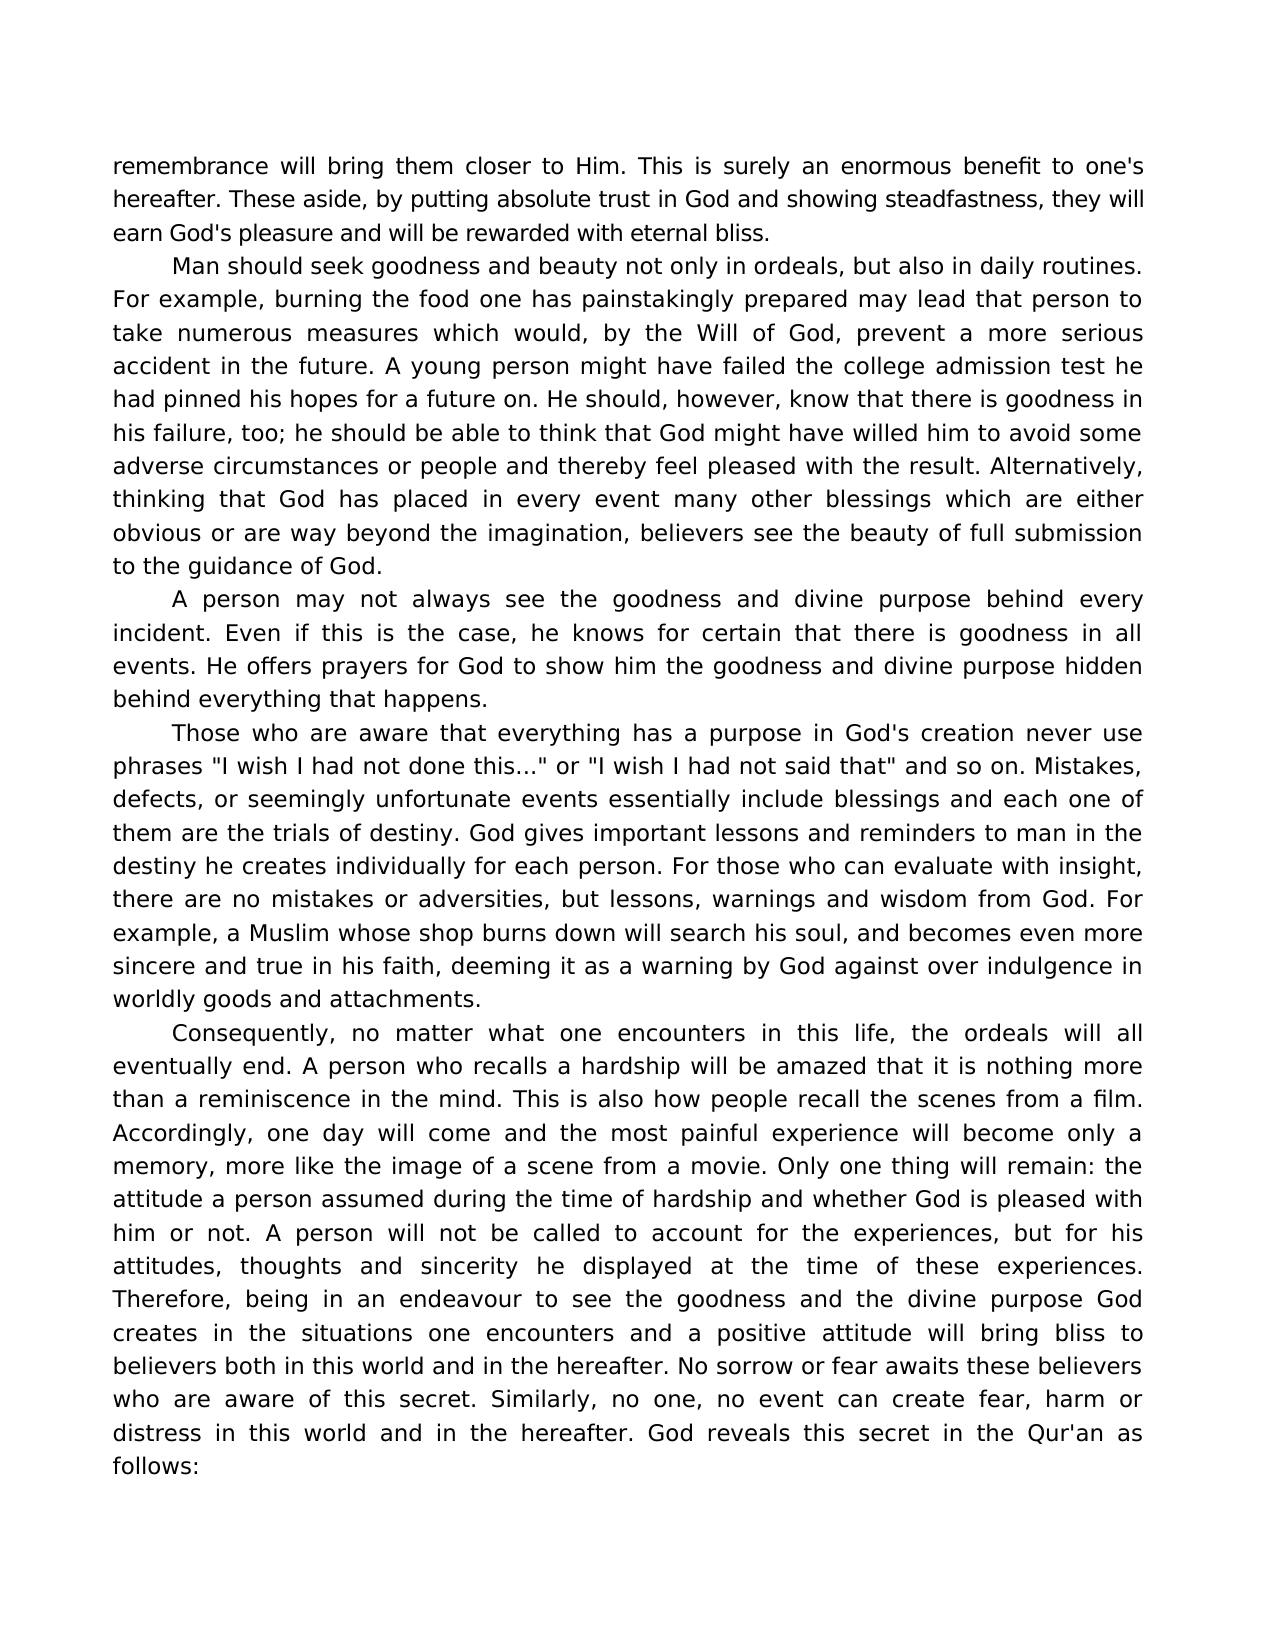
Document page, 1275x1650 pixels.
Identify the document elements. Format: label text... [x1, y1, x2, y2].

text Those who are aware that everything has a purpose in God's creation never use phrases "I wish I had not done this..." or "I wish I had not said that" and so on. Mistakes, defects, or seemingly unfortunate events essentially include blessings and each one of them are the trials of destiny. God gives important lessons and reminders to man in the destiny he creates individually for each person. For those who can evaluate with insight, there are no mistakes or adversities, but lessons, warnings and wisdom from God. For example, a Muslim whose shop burns down will search his soul, and becomes even more sincere and true in his faith, deeming it as a warning by God against over indulgence in worldly goods and attachments. [112, 714, 1145, 1014]
text Man should seek goodness and beauty not only in ordeals, but also in daily routines. For example, burning the food one has painstakingly prepared may lead that person to take numerous measures which would, by the Will of God, prevent a more serious accident in the future. A young person might have failed the college admission test he had pinned his hopes for a future on. He should, however, know that there is goodness in his failure, too; he should be able to think that God might have willed him to avoid some adverse circumstances or people and thereby feel pleased with the result. Alternatively, thinking that God has placed in every event many other blessings which are either obvious or are way beyond the imagination, believers see the beauty of full submission to the guidance of God. [112, 248, 1145, 581]
text Consequently, no matter what one encounters in this life, the ordeals will all eventually end. A person who recalls a hardship will be amazed that it is nothing more than a reminiscence in the mind. This is also how people recall the scenes from a film. Accordingly, one day will come and the most painful experience will become only a memory, more like the image of a scene from a movie. Only one thing will remain: the attitude a person assumed during the time of hardship and whether God is pleased with him or not. A person will not be called to account for the experiences, but for his attitudes, thoughts and sincerity he displayed at the time of these experiences. Therefore, being in an endeavour to see the goodness and the divine purpose God creates in the situations one encounters and a positive attitude will bring bliss to believers both in this world and in the hereafter. No sorrow or fear awaits these believers who are aware of this secret. Similarly, no one, no event can create fear, harm or distress in this world and in the hereafter. God reveals this secret in the Qur'an as follows: [112, 1014, 1145, 1481]
text remembrance will bring them closer to Him. This is surely an enormous benefit to one's hereafter. These aside, by putting absolute trust in God and showing steadfastness, they will earn God's pleasure and will be rewarded with eternal bliss. [112, 148, 1145, 248]
text A person may not always see the goodness and divine purpose behind every incident. Even if this is the case, he knows for certain that there is goodness in all events. He offers prayers for God to show him the goodness and divine purpose hidden behind everything that happens. [112, 581, 1145, 714]
